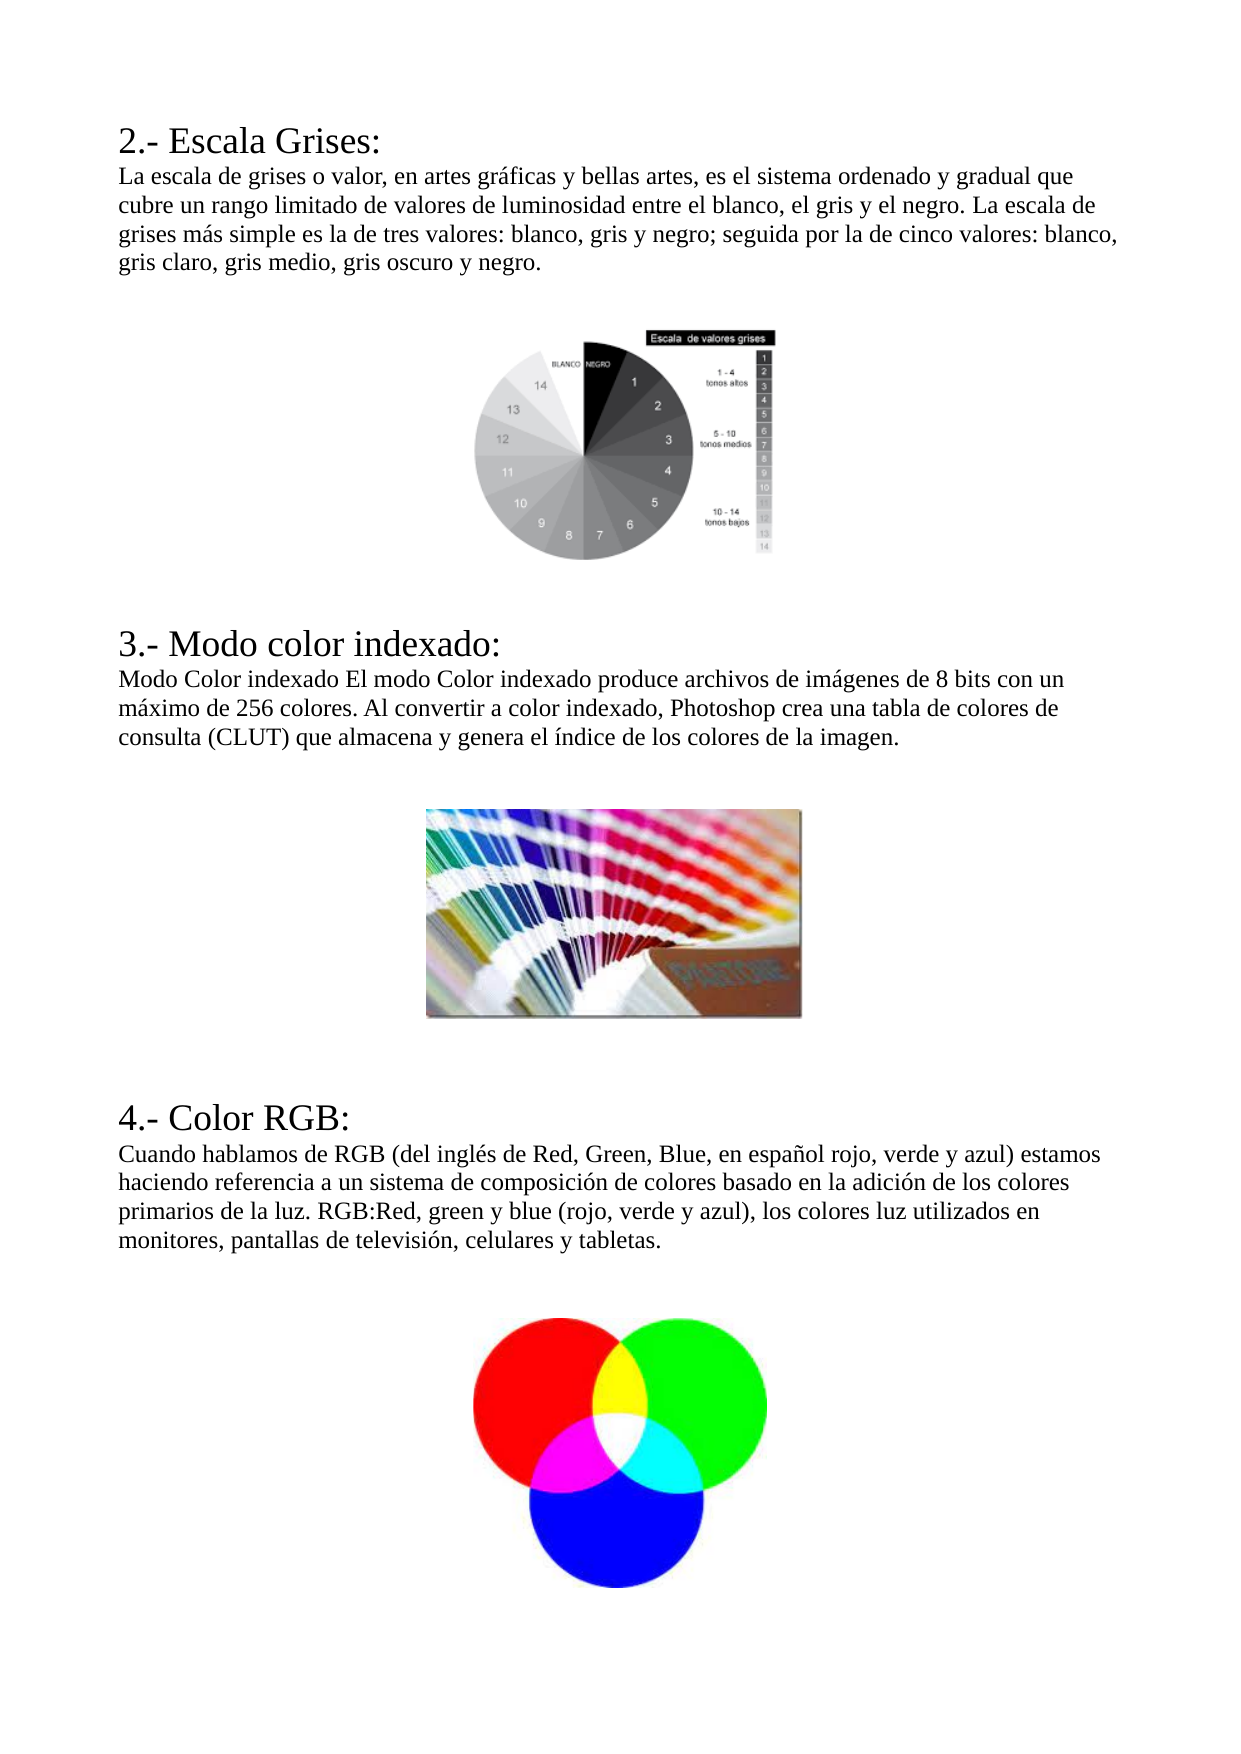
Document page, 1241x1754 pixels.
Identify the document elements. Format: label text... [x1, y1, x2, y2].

picture [473, 1318, 767, 1588]
text La escala de grises o valor, en artes gráficas y bellas artes, es el sistema ordenado y gradual que cubre un rango limitado de valores de luminosidad entre el blanco, el gris y el negro. La escala de grises más simple es la de tres valores: blanco, gris y negro; seguida por la de cinco valores: blanco, gris claro, gris medio, gris oscuro y negro. [118, 161, 1122, 276]
picture [426, 809, 803, 1019]
picture [462, 319, 778, 570]
text 4.- Color RGB: [118, 1096, 1122, 1139]
text 3.- Modo color indexado: [118, 621, 1122, 664]
text Modo Color indexado El modo Color indexado produce archivos de imágenes de 8 bits con un máximo de 256 colores. Al convertir a color indexado, Photoshop crea una tabla de colores de consulta (CLUT) que almacena y genera el índice de los colores de la imagen. [118, 664, 1122, 751]
text 2.- Escala Grises: [118, 118, 1122, 161]
text Cuando hablamos de RGB (del inglés de Red, Green, Blue, en español rojo, verde y azul) estamos haciendo referencia a un sistema de composición de colores basado en la adición de los colores primarios de la luz. RGB:Red, green y blue (rojo, verde y azul), los colores luz utilizados en monitores, pantallas de televisión, celulares y tabletas. [118, 1139, 1122, 1254]
